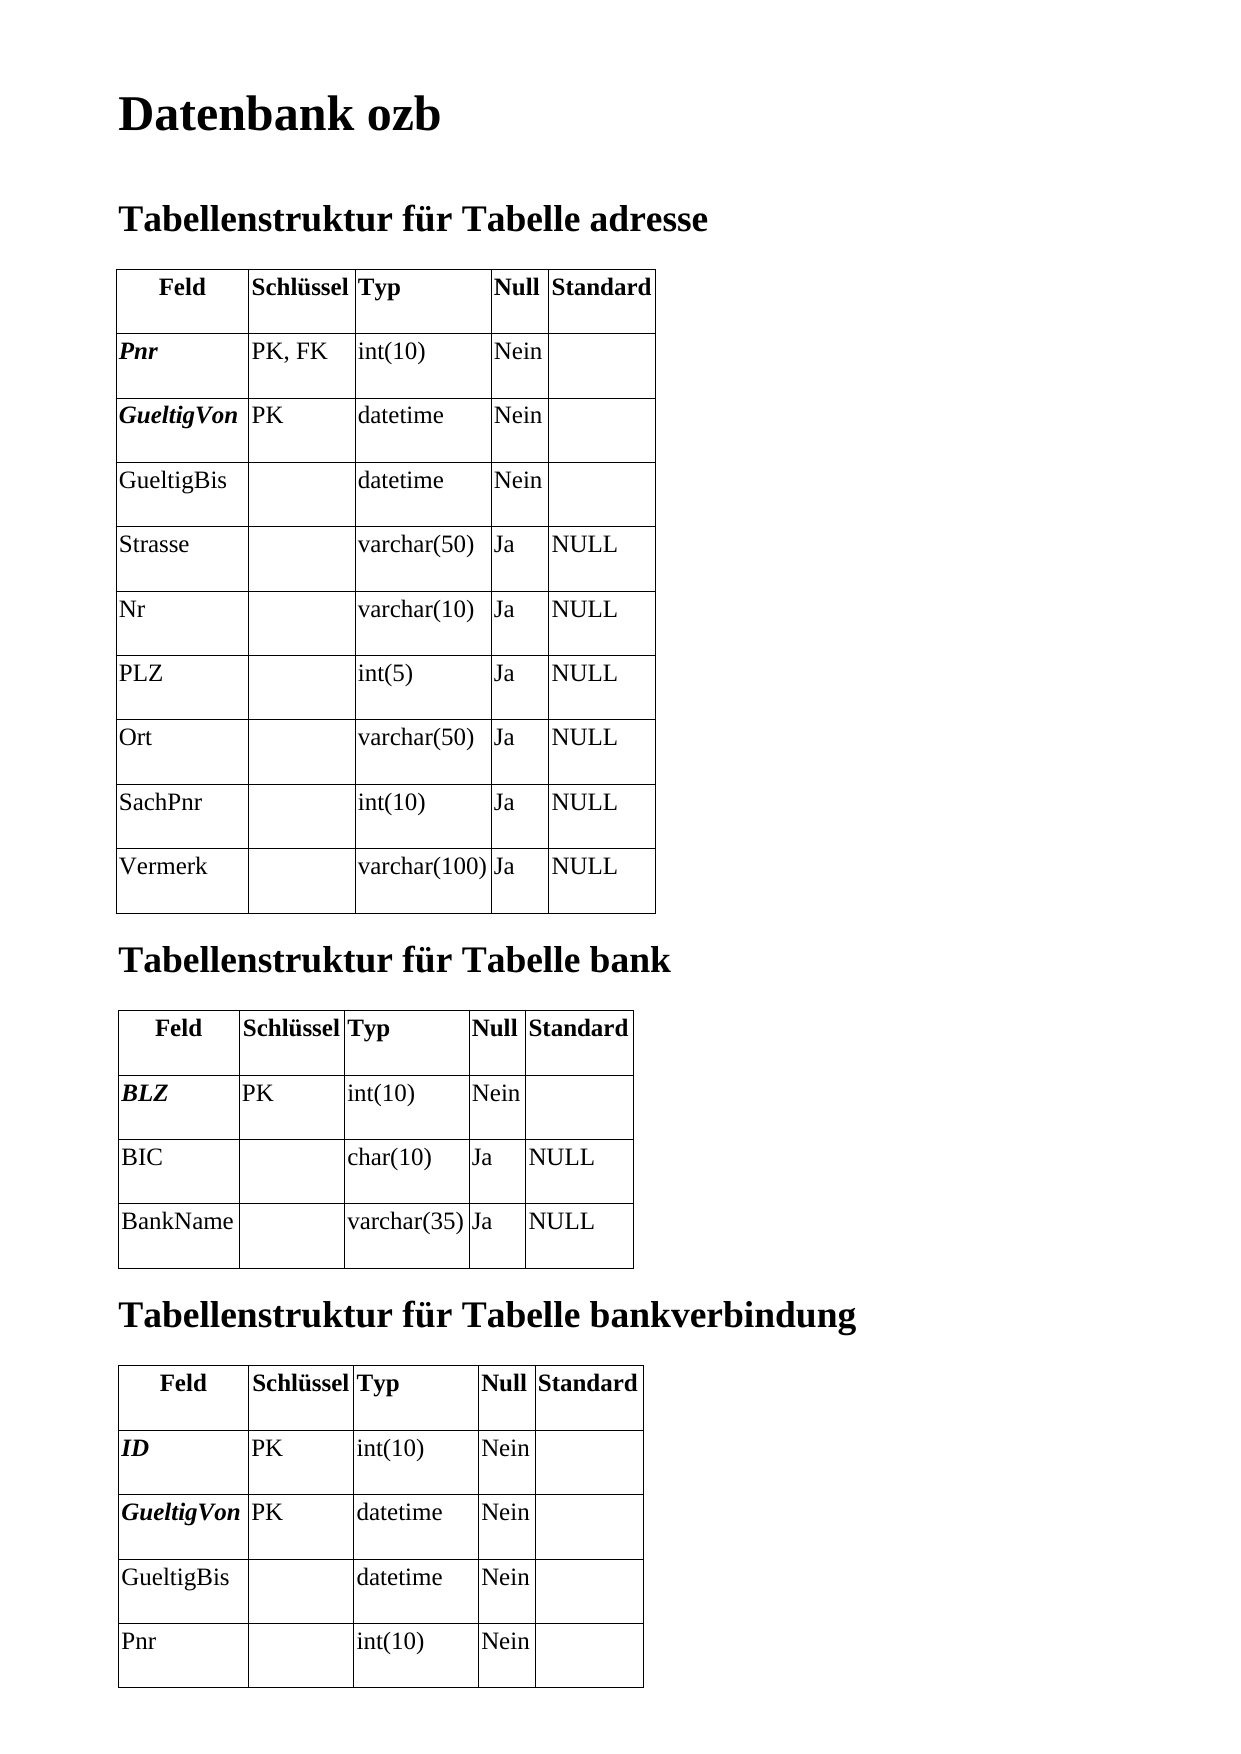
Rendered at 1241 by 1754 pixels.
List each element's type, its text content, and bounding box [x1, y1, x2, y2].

table_header Typ [354, 1366, 478, 1430]
table_cell Nr [117, 592, 248, 655]
table_cell Ja [492, 720, 548, 784]
table_cell int(5) [356, 656, 491, 719]
table_cell Nein [479, 1431, 535, 1494]
table_cell Nein [492, 399, 548, 462]
table_cell NULL [549, 592, 655, 655]
table_cell Ja [492, 527, 548, 591]
subtitle Tabellenstruktur für Tabelle bank [118, 937, 1181, 981]
table_header Standard [549, 270, 655, 333]
table_cell [536, 1560, 643, 1623]
table_header Null [470, 1011, 525, 1074]
table_cell GueltigBis [119, 1560, 248, 1623]
table_cell ID [119, 1431, 248, 1494]
table_cell PK [249, 399, 355, 462]
table_cell [536, 1624, 643, 1687]
table_cell [249, 1560, 353, 1623]
table_cell Ja [492, 849, 548, 912]
table_header Typ [345, 1011, 469, 1074]
table_cell NULL [549, 527, 655, 591]
table_cell datetime [354, 1560, 478, 1623]
table_cell GueltigVon [117, 399, 248, 462]
table_cell Ja [470, 1140, 525, 1203]
table_cell [549, 463, 655, 526]
table_cell datetime [356, 463, 491, 526]
table_cell Pnr [117, 334, 248, 397]
table_cell int(10) [345, 1076, 469, 1139]
table_cell [549, 399, 655, 462]
table_cell [249, 849, 355, 912]
table_header Schlüssel [249, 270, 355, 333]
table_cell Vermerk [117, 849, 248, 912]
table_cell GueltigBis [117, 463, 248, 526]
table_cell GueltigVon [119, 1495, 248, 1558]
table_cell [536, 1431, 643, 1494]
table_cell datetime [356, 399, 491, 462]
table_cell varchar(35) [345, 1204, 469, 1268]
table_cell NULL [526, 1204, 633, 1268]
table_cell Nein [479, 1560, 535, 1623]
table_header Feld [119, 1366, 248, 1430]
table_header Schlüssel [240, 1011, 344, 1074]
table_cell [549, 334, 655, 397]
table_cell varchar(10) [356, 592, 491, 655]
table_cell varchar(50) [356, 527, 491, 591]
table_cell Pnr [119, 1624, 248, 1687]
table_cell [249, 463, 355, 526]
table_cell [249, 720, 355, 784]
table_header Feld [117, 270, 248, 333]
table_cell int(10) [356, 785, 491, 848]
table_cell [240, 1140, 344, 1203]
table_header Null [492, 270, 548, 333]
table_cell Ort [117, 720, 248, 784]
table_cell NULL [549, 656, 655, 719]
table_cell [249, 785, 355, 848]
table_cell varchar(50) [356, 720, 491, 784]
table_header Typ [356, 270, 491, 333]
table_cell [526, 1076, 633, 1139]
table_cell NULL [526, 1140, 633, 1203]
table_header Feld [119, 1011, 239, 1074]
table_cell [249, 1624, 353, 1687]
table_cell Nein [470, 1076, 525, 1139]
table_cell BankName [119, 1204, 239, 1268]
table_cell NULL [549, 849, 655, 912]
table_cell PK [249, 1495, 353, 1558]
table_cell Ja [492, 656, 548, 719]
table_cell int(10) [356, 334, 491, 397]
table_cell NULL [549, 720, 655, 784]
table_cell Nein [492, 334, 548, 397]
table_header Standard [536, 1366, 643, 1430]
table_cell PK [249, 1431, 353, 1494]
table_header Standard [526, 1011, 633, 1074]
table_cell varchar(100) [356, 849, 491, 912]
table_cell SachPnr [117, 785, 248, 848]
table_header Null [479, 1366, 535, 1430]
table_cell [536, 1495, 643, 1558]
table_cell [240, 1204, 344, 1268]
subtitle Tabellenstruktur für Tabelle bankverbindung [118, 1293, 1181, 1336]
table_cell Nein [479, 1495, 535, 1558]
table_cell int(10) [354, 1431, 478, 1494]
table_cell BLZ [119, 1076, 239, 1139]
table_cell PK [240, 1076, 344, 1139]
table_cell Nein [479, 1624, 535, 1687]
table_cell [249, 527, 355, 591]
table_cell PK, FK [249, 334, 355, 397]
table_cell datetime [354, 1495, 478, 1558]
table_cell Nein [492, 463, 548, 526]
subtitle Datenbank ozb [118, 84, 1181, 142]
subtitle Tabellenstruktur für Tabelle adresse [118, 196, 1181, 239]
table_cell BIC [119, 1140, 239, 1203]
table_cell [249, 592, 355, 655]
table_cell Ja [492, 785, 548, 848]
table_header Schlüssel [249, 1366, 353, 1430]
table_cell Ja [470, 1204, 525, 1268]
table_cell char(10) [345, 1140, 469, 1203]
table_cell int(10) [354, 1624, 478, 1687]
table_cell [249, 656, 355, 719]
table_cell NULL [549, 785, 655, 848]
table_cell Ja [492, 592, 548, 655]
table_cell Strasse [117, 527, 248, 591]
table_cell PLZ [117, 656, 248, 719]
